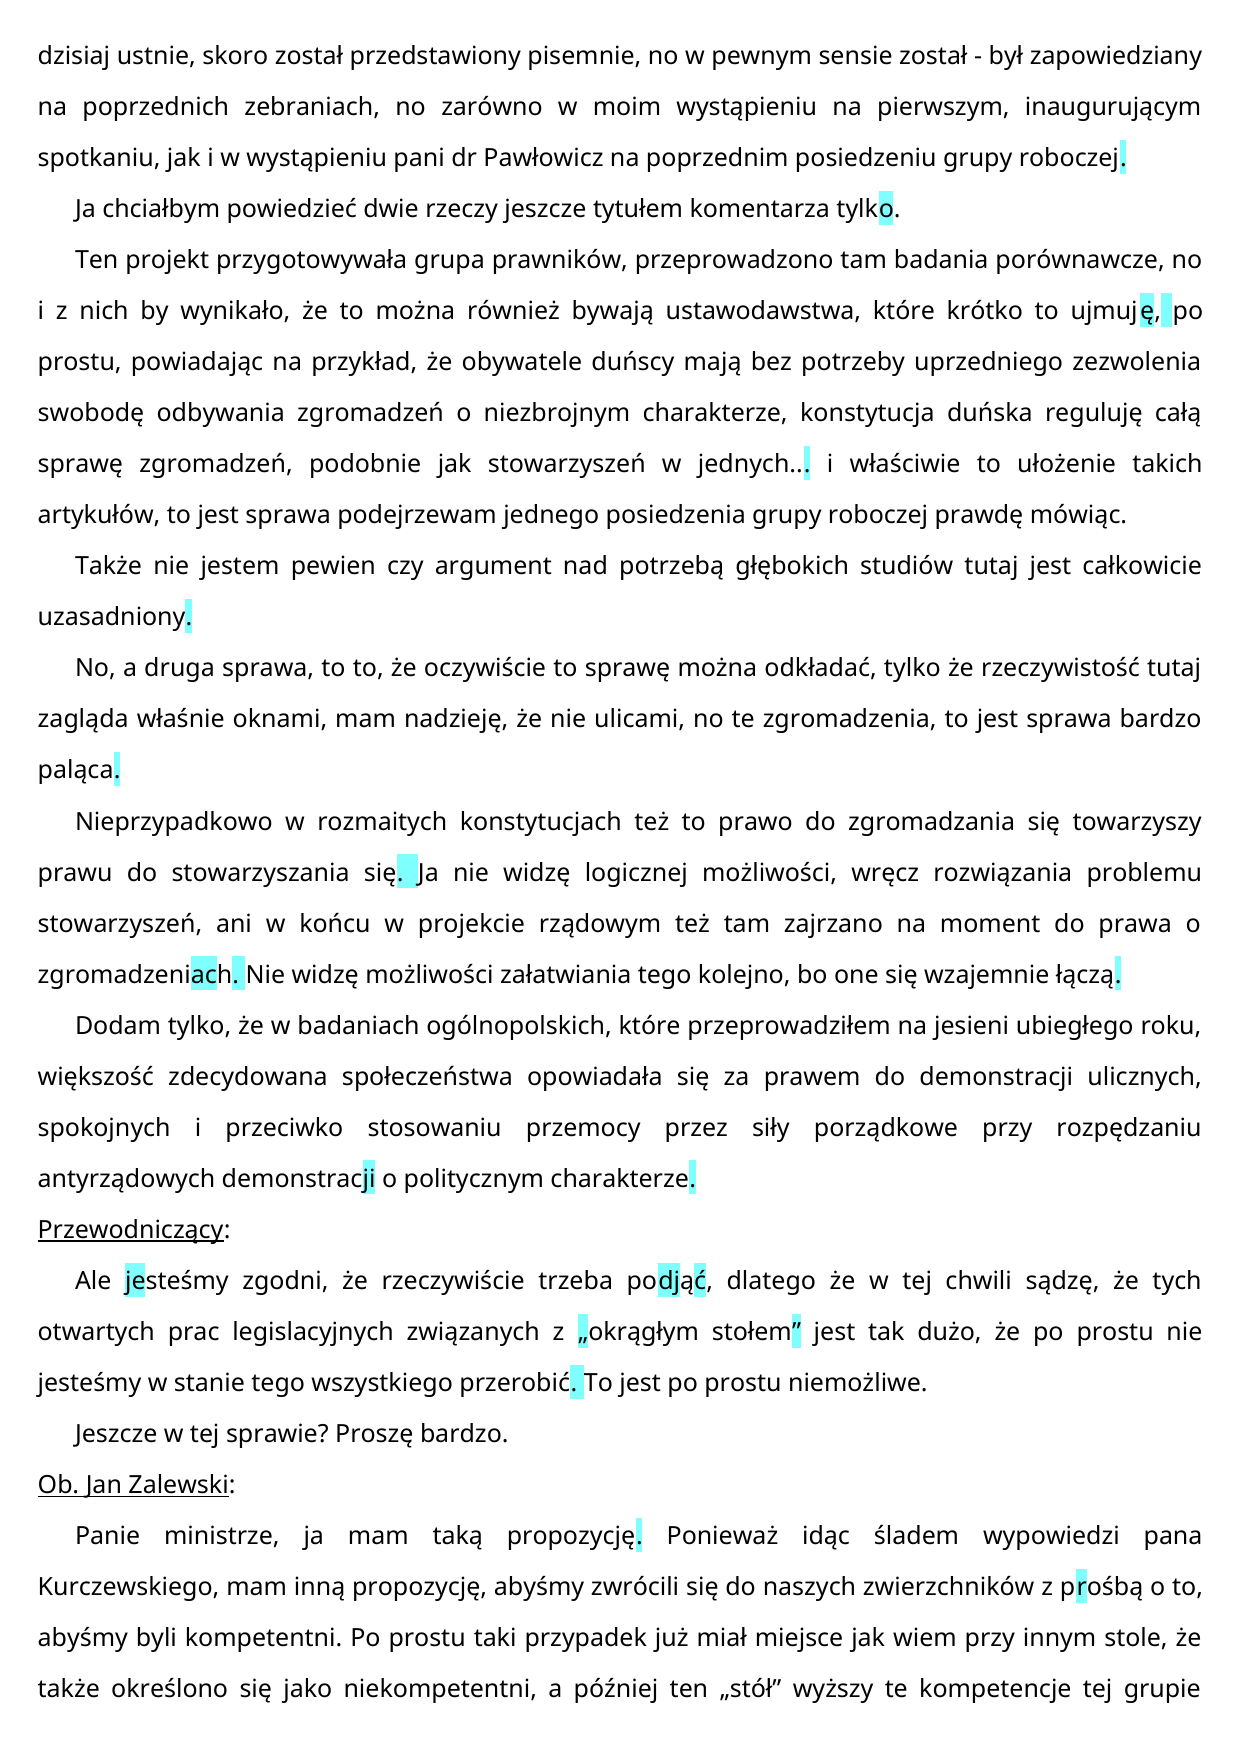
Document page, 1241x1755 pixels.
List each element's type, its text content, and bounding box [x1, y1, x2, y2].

text No, a druga sprawa, to to, że oczywiście to sprawę można odkładać, tylko że rzeczywistość tutaj zagląda właśnie oknami, mam nadzieję, że nie ulicami, no te zgromadzenia, to jest sprawa bardzo paląca. [37, 650, 1203, 786]
text Nieprzypadkowo w rozmaitych konstytucjach też to prawo do zgromadzania się towarzyszy prawu do stowarzyszania się. Ja nie widzę logicznej możliwości, wręcz rozwiązania problemu stowarzyszeń, ani w końcu w projekcie rządowym też tam zajrzano na moment do prawa o zgromadzeniach. Nie widzę możliwości załatwiania tego kolejno, bo one się wzajemnie łączą. [37, 803, 1203, 990]
text Dodam tylko, że w badaniach ogólnopolskich, które przeprowadziłem na jesieni ubiegłego roku, większość zdecydowana społeczeństwa opowiadała się za prawem do demonstracji ulicznych, spokojnych i przeciwko stosowaniu przemocy przez siły porządkowe przy rozpędzaniu antyrządowych demonstracji o politycznym charakterze. [37, 1007, 1203, 1194]
text Ten projekt przygotowywała grupa prawników, przeprowadzono tam badania porównawcze, no i z nich by wynikało, że to można również bywają ustawodawstwa, które krótko to ujmuję, po prostu, powiadając na przykład, że obywatele duńscy mają bez potrzeby uprzedniego zezwolenia swobodę odbywania zgromadzeń o niezbrojnym charakterze, konstytucja duńska reguluję całą sprawę zgromadzeń, podobnie jak stowarzyszeń w jednych... i właściwie to ułożenie takich artykułów, to jest sprawa podejrzewam jednego posiedzenia grupy roboczej prawdę mówiąc. [37, 242, 1203, 531]
text Także nie jestem pewien czy argument nad potrzebą głębokich studiów tutaj jest całkowicie uzasadniony. [37, 548, 1203, 633]
text Ale jesteśmy zgodni, że rzeczywiście trzeba podjąć, dlatego że w tej chwili sądzę, że tych otwartych prac legislacyjnych związanych z „okrągłym stołem” jest tak dużo, że po prostu nie jesteśmy w stanie tego wszystkiego przerobić. To jest po prostu niemożliwe. [37, 1262, 1203, 1399]
text Ja chciałbym powiedzieć dwie rzeczy jeszcze tytułem komentarza tylko. [37, 191, 1203, 225]
text Ob. Jan Zalewski: [37, 1467, 1203, 1501]
text Przewodniczący: [37, 1211, 1203, 1246]
text Jeszcze w tej sprawie? Proszę bardzo. [37, 1416, 1203, 1450]
text dzisiaj ustnie, skoro został przedstawiony pisemnie, no w pewnym sensie został - był zapowiedziany na poprzednich zebraniach, no zarówno w moim wystąpieniu na pierwszym, inaugurującym spotkaniu, jak i w wystąpieniu pani dr Pawłowicz na poprzednim posiedzeniu grupy roboczej. [37, 37, 1203, 174]
text Panie ministrze, ja mam taką propozycję. Ponieważ idąc śladem wypowiedzi pana Kurczewskiego, mam inną propozycję, abyśmy zwrócili się do naszych zwierzchników z prośbą o to, abyśmy byli kompetentni. Po prostu taki przypadek już miał miejsce jak wiem przy innym stole, że także określono się jako niekompetentni, a później ten „stół” wyższy te kompetencje tej grupie [37, 1518, 1203, 1705]
